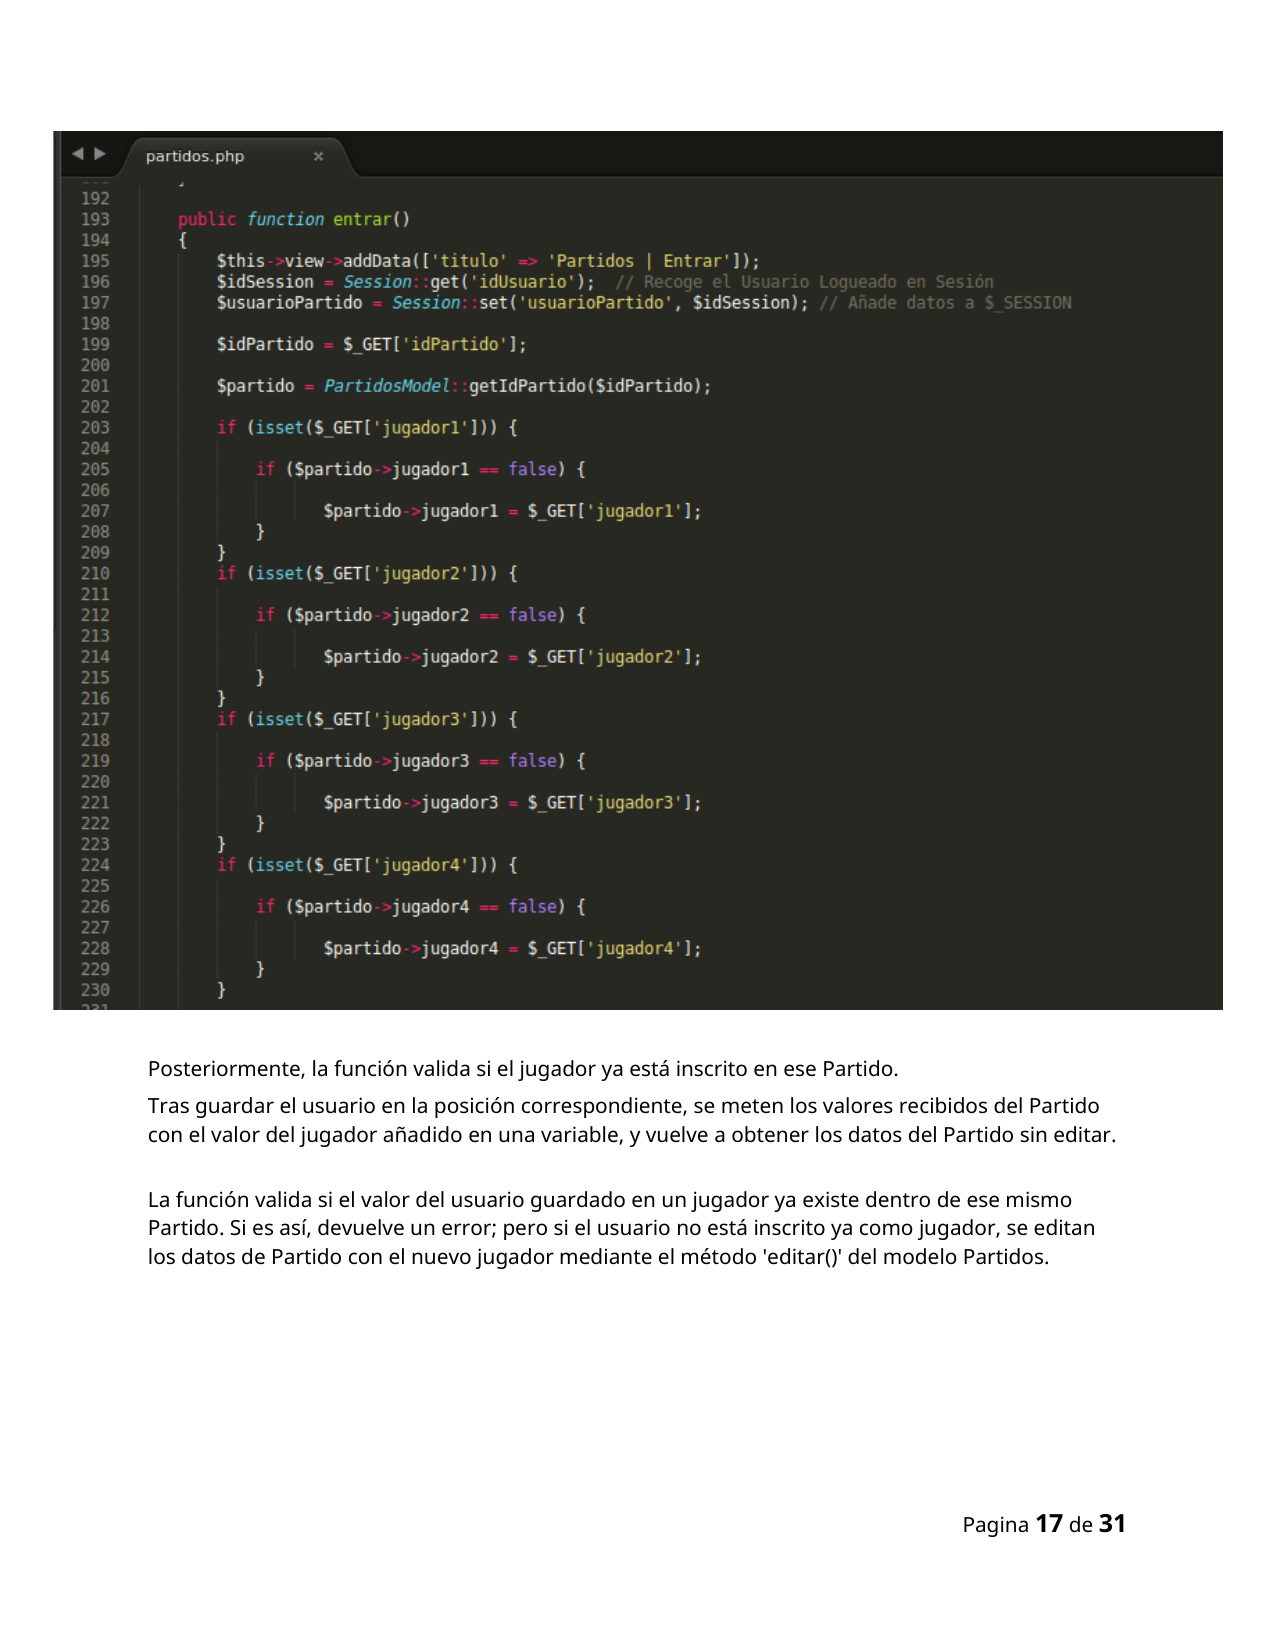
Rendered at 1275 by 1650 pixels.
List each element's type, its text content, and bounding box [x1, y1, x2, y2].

text Posteriormente, la función valida si el jugador ya está inscrito en ese Partido. [148, 1054, 1127, 1083]
text La función valida si el valor del usuario guardado en un jugador ya existe dentro de ese mismo Partido. Si es así, devuelve un error; pero si el usuario no está inscrito ya como jugador, se editan los datos de Partido con el nuevo jugador mediante el método 'editar()' del modelo Partidos. [148, 1157, 1127, 1270]
picture [53, 131, 1223, 1010]
text Tras guardar el usuario en la posición correspondiente, se meten los valores recibidos del Partido con el valor del jugador añadido en una variable, y vuelve a obtener los datos del Partido sin editar. [148, 1091, 1127, 1148]
